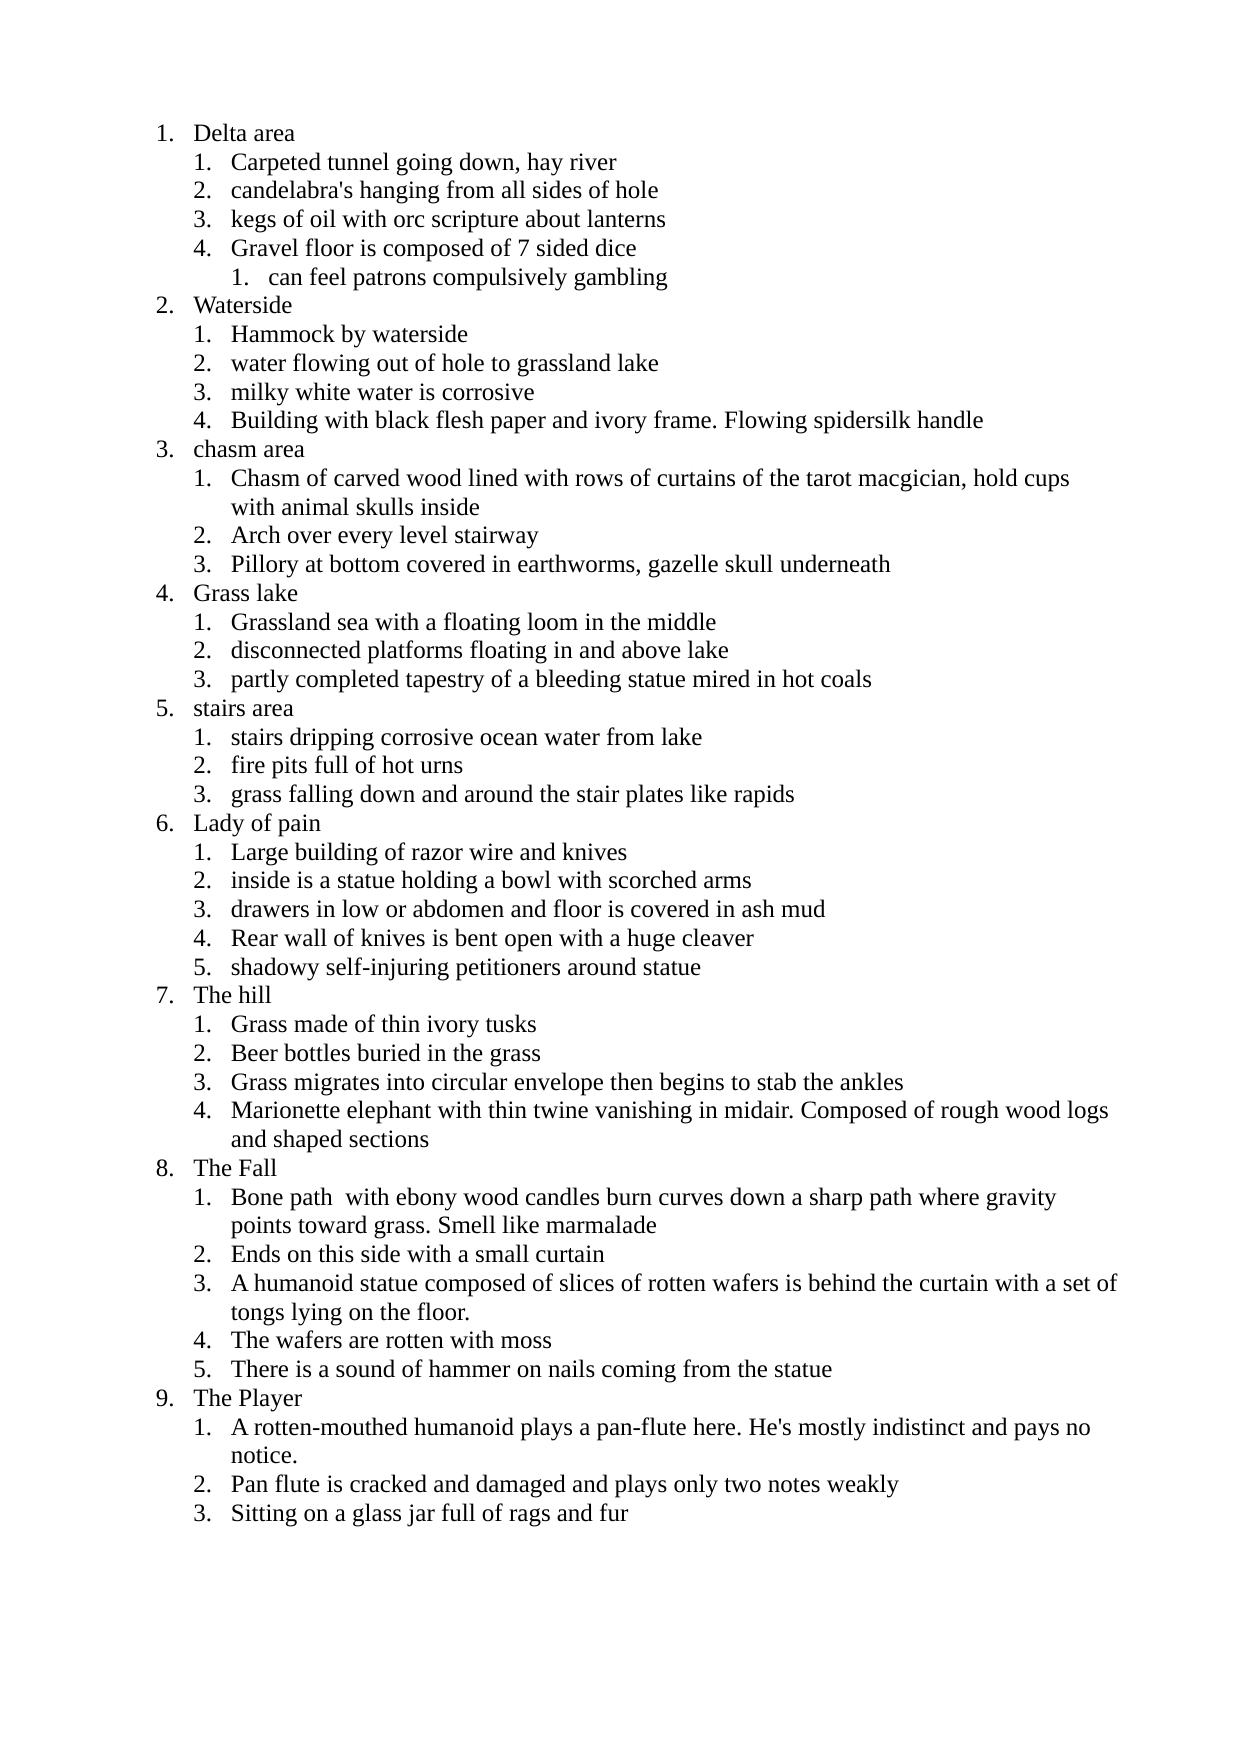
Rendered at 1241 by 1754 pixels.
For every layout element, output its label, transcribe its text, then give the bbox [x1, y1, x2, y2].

list The wafers are rotten with moss [193, 1326, 1122, 1354]
list Carpeted tunnel going down, hay river [193, 147, 1122, 176]
list Arch over every level stairway [193, 521, 1122, 549]
list A humanoid statue composed of slices of rotten wafers is behind the curtain with a set of tongs lying on the floor. [193, 1268, 1122, 1326]
list Grassland sea with a floating loom in the middle [193, 607, 1122, 636]
list Grass made of thin ivory tusks [193, 1009, 1122, 1038]
list drawers in low or abdomen and floor is covered in ash mud [193, 894, 1122, 923]
list Grass migrates into circular envelope then begins to stab the ankles [193, 1067, 1122, 1096]
list Delta area [156, 118, 1122, 147]
list stairs area [156, 693, 1122, 722]
list partly completed tapestry of a bleeding statue mired in hot coals [193, 664, 1122, 693]
list The hill [156, 981, 1122, 1009]
list inside is a statue holding a bowl with scorched arms [193, 866, 1122, 894]
list The Fall [156, 1153, 1122, 1182]
list The Player [156, 1383, 1122, 1412]
list candelabra's hanging from all sides of hole [193, 176, 1122, 204]
list Rear wall of knives is bent open with a huge cleaver [193, 923, 1122, 952]
list Marionette elephant with thin twine vanishing in midair. Composed of rough wood logs and shaped sections [193, 1096, 1122, 1153]
list grass falling down and around the stair plates like rapids [193, 779, 1122, 808]
list shadowy self-injuring petitioners around statue [193, 952, 1122, 981]
list milky white water is corrosive [193, 377, 1122, 406]
list kegs of oil with orc scripture about lanterns [193, 204, 1122, 233]
list There is a sound of hammer on nails coming from the statue [193, 1354, 1122, 1383]
list Pillory at bottom covered in earthworms, gazelle skull underneath [193, 549, 1122, 578]
list Grass lake [156, 578, 1122, 607]
list Lady of pain [156, 808, 1122, 837]
list Ends on this side with a small curtain [193, 1239, 1122, 1268]
list Bone path with ebony wood candles burn curves down a sharp path where gravity points toward grass. Smell like marmalade [193, 1182, 1122, 1239]
list can feel patrons compulsively gambling [231, 262, 1122, 291]
list stairs dripping corrosive ocean water from lake [193, 722, 1122, 751]
list Beer bottles buried in the grass [193, 1038, 1122, 1067]
list Hammock by waterside [193, 319, 1122, 348]
list Chasm of carved wood lined with rows of curtains of the tarot macgician, hold cups with animal skulls inside [193, 463, 1122, 521]
list Pan flute is cracked and damaged and plays only two notes weakly [193, 1469, 1122, 1498]
list A rotten-mouthed humanoid plays a pan-flute here. He's mostly indistinct and pays no notice. [193, 1412, 1122, 1469]
list Sitting on a glass jar full of rags and fur [193, 1498, 1122, 1527]
list chasm area [156, 434, 1122, 463]
list Waterside [156, 291, 1122, 319]
list Building with black flesh paper and ivory frame. Flowing spidersilk handle [193, 406, 1122, 434]
list disconnected platforms floating in and above lake [193, 636, 1122, 664]
list Large building of razor wire and knives [193, 837, 1122, 866]
list Gravel floor is composed of 7 sided dice [193, 233, 1122, 262]
list water flowing out of hole to grassland lake [193, 348, 1122, 377]
list fire pits full of hot urns [193, 751, 1122, 779]
